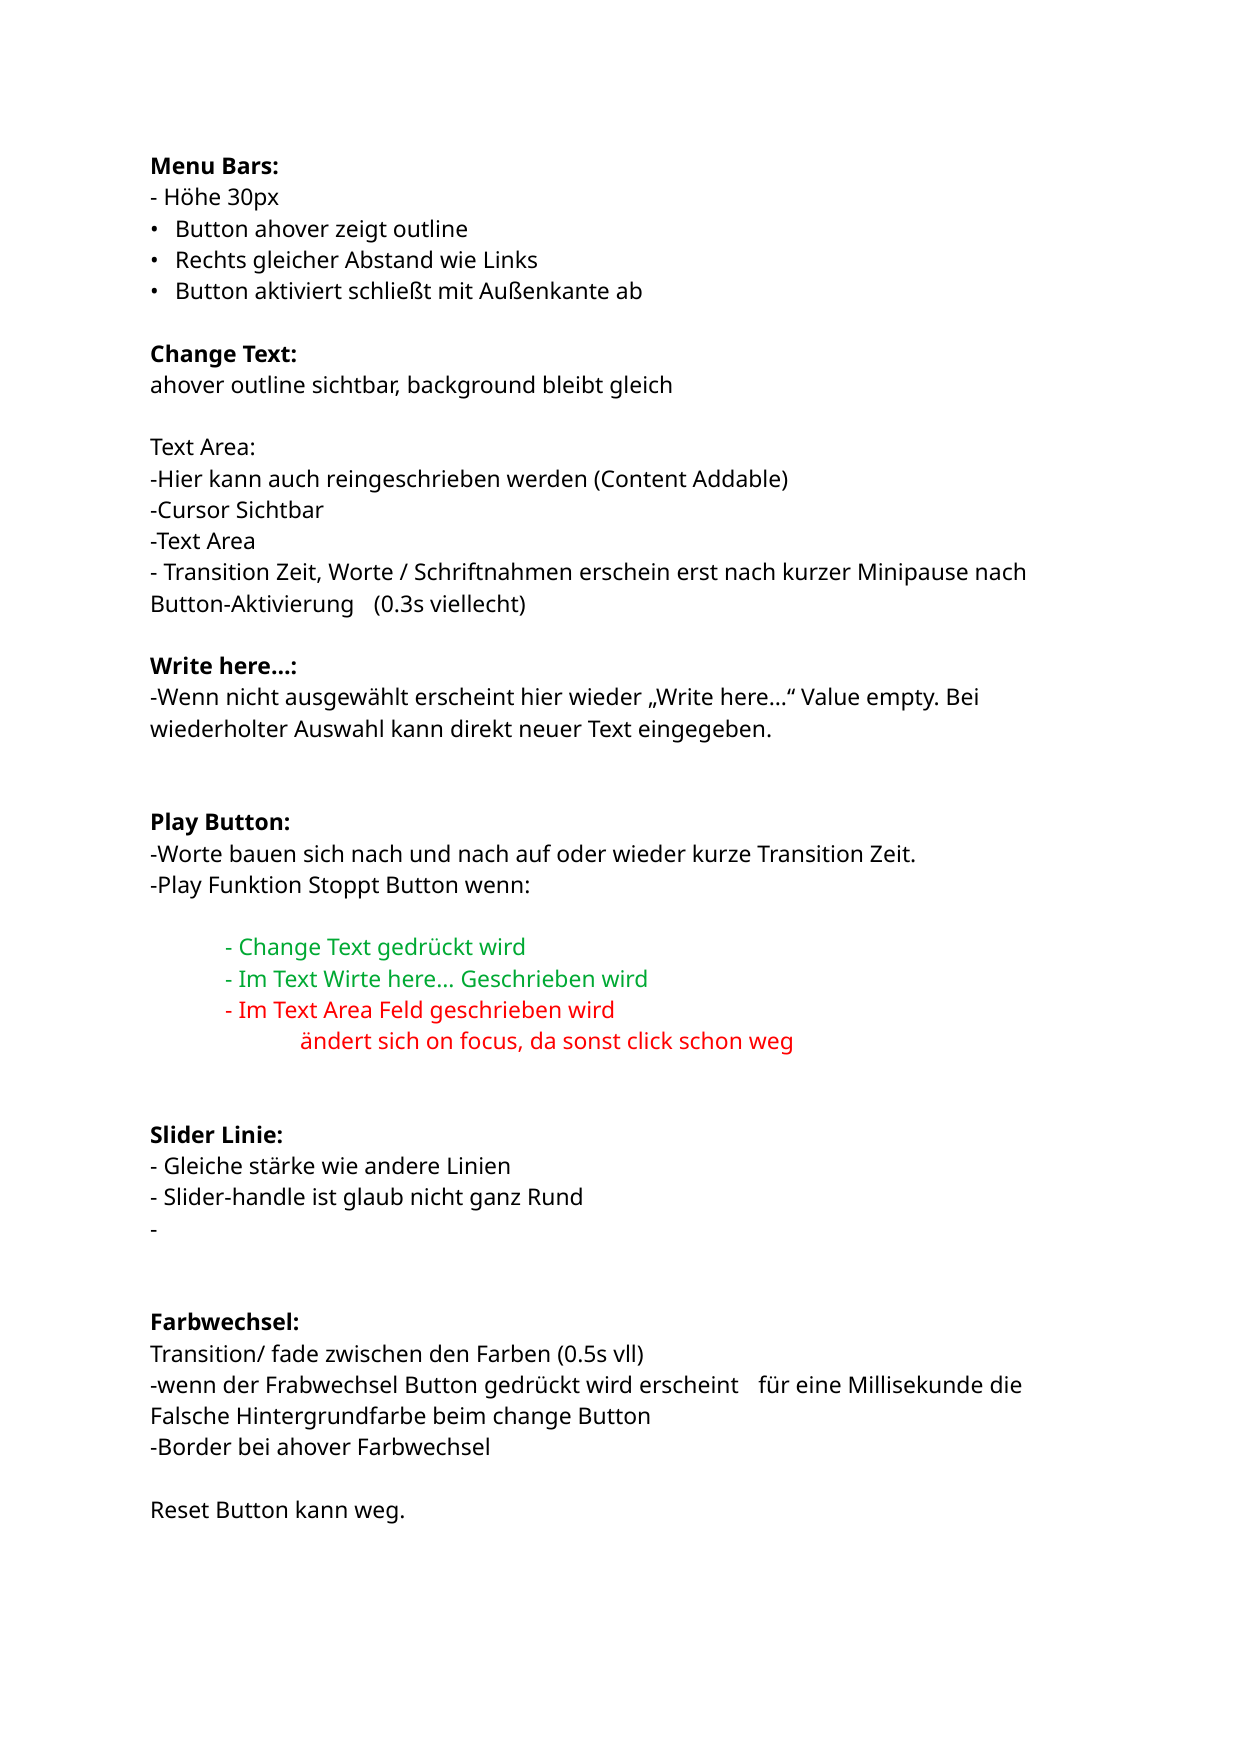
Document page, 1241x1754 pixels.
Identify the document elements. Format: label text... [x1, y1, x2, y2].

text - Gleiche stärke wie andere Linien [150, 1150, 1090, 1181]
text - Im Text Area Feld geschrieben wird ändert sich on focus, da sonst click schon weg [150, 994, 1090, 1056]
text Play Button: [150, 806, 1090, 837]
list Button ahover zeigt outline [150, 212, 1090, 244]
text Text Area: [150, 431, 1090, 462]
text -Wenn nicht ausgewählt erscheint hier wieder „Write here…“ Value empty. Bei wiederholter Auswahl kann direkt neuer Text eingegeben. [150, 681, 1090, 744]
text -Cursor Sichtbar [150, 494, 1090, 525]
text - Transition Zeit, Worte / Schriftnahmen erschein erst nach kurzer Minipause nach Button-Aktivierung (0.3s viellecht) [150, 556, 1090, 619]
text Write here…: [150, 650, 1090, 681]
text -wenn der Frabwechsel Button gedrückt wird erscheint für eine Millisekunde die Falsche Hintergrundfarbe beim change Button [150, 1369, 1090, 1431]
text -Hier kann auch reingeschrieben werden (Content Addable) [150, 462, 1090, 494]
text -Worte bauen sich nach und nach auf oder wieder kurze Transition Zeit. [150, 837, 1090, 869]
text Transition/ fade zwischen den Farben (0.5s vll) [150, 1337, 1090, 1369]
text - Höhe 30px [150, 181, 1090, 212]
text Farbwechsel: [150, 1306, 1090, 1337]
text - Im Text Wirte here… Geschrieben wird [150, 962, 1090, 994]
list Button aktiviert schließt mit Außenkante ab [150, 275, 1090, 306]
text - [150, 1212, 1090, 1244]
text Slider Linie: [150, 1119, 1090, 1150]
text - Slider-handle ist glaub nicht ganz Rund [150, 1181, 1090, 1212]
text -Play Funktion Stoppt Button wenn: [150, 869, 1090, 900]
list Rechts gleicher Abstand wie Links [150, 244, 1090, 275]
text Reset Button kann weg. [150, 1494, 1090, 1525]
text Menu Bars: [150, 150, 1090, 181]
text - Change Text gedrückt wird [150, 931, 1090, 962]
text Change Text: [150, 337, 1090, 369]
text -Border bei ahover Farbwechsel [150, 1431, 1090, 1462]
text -Text Area [150, 525, 1090, 556]
text ahover outline sichtbar, background bleibt gleich [150, 369, 1090, 400]
